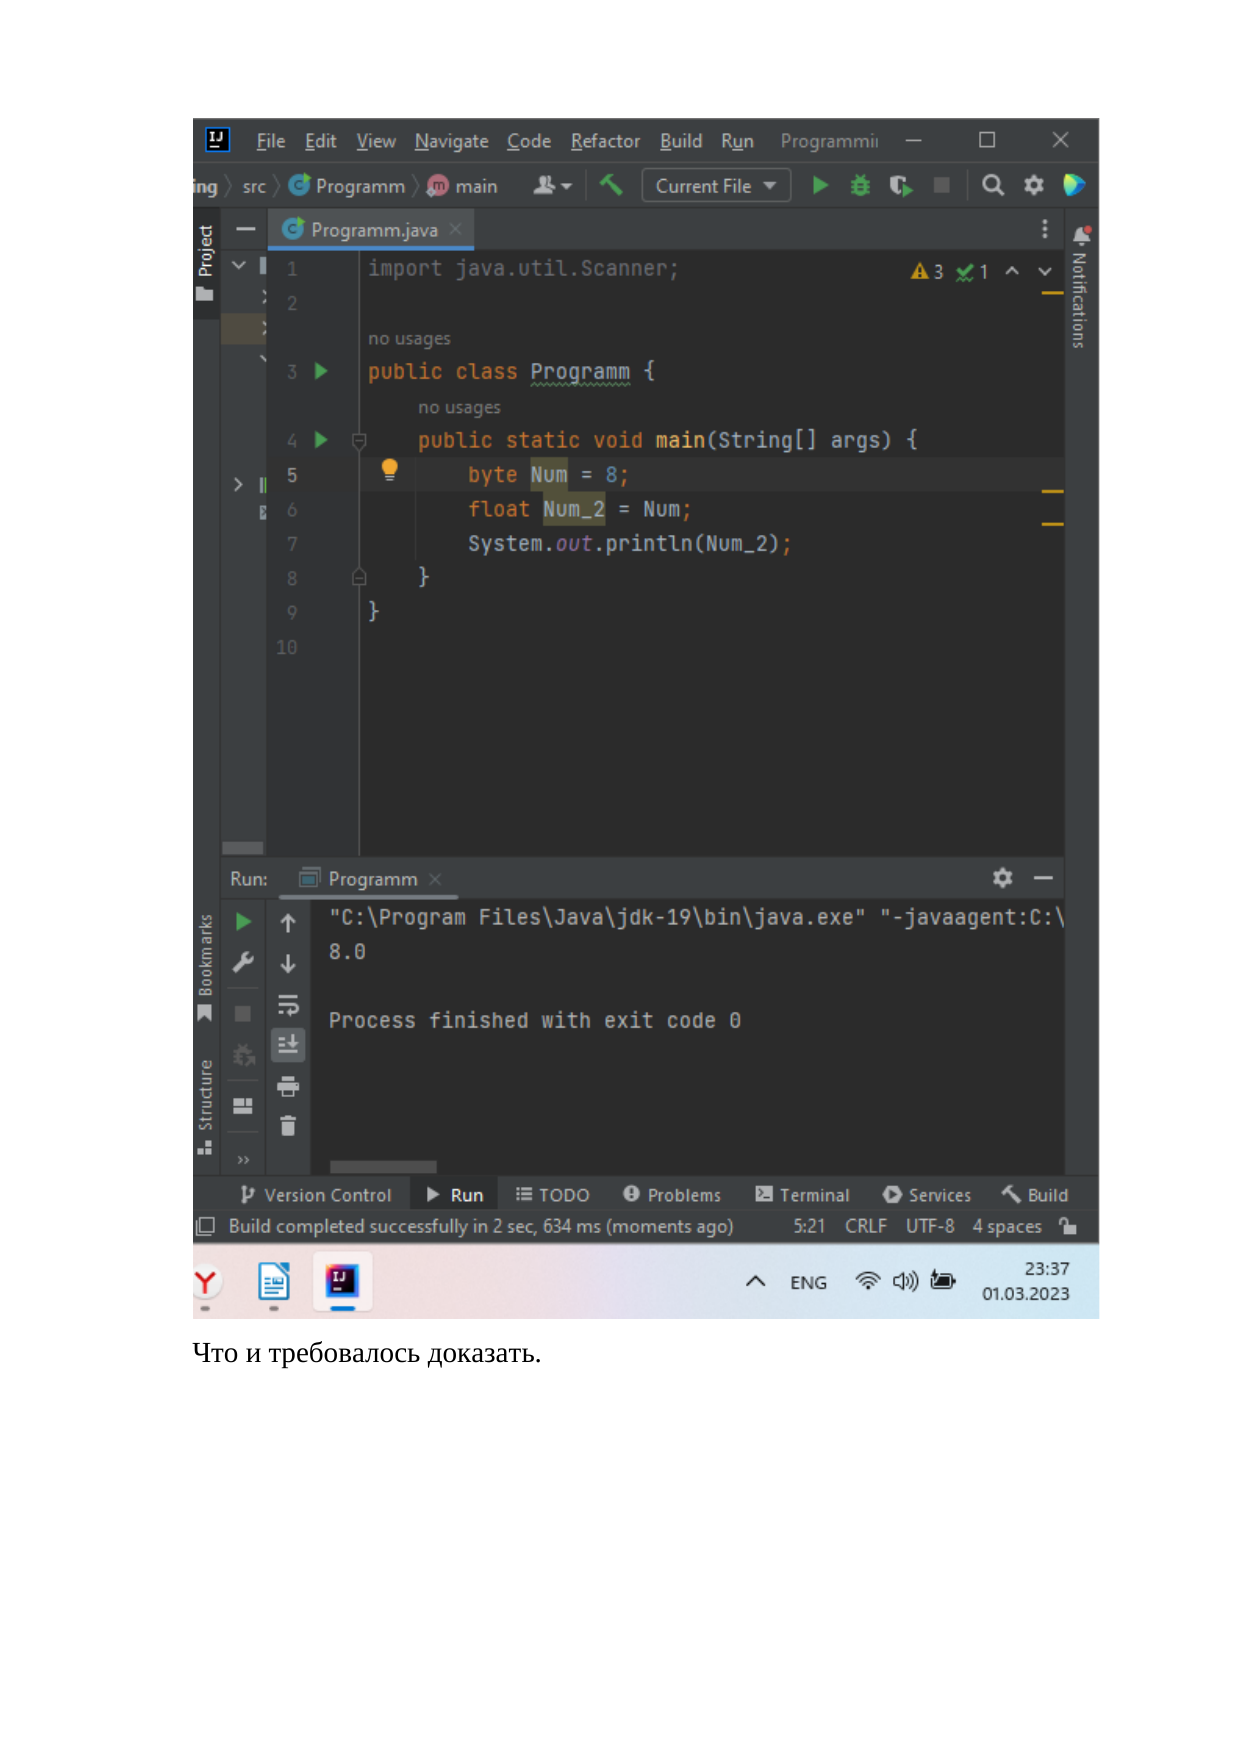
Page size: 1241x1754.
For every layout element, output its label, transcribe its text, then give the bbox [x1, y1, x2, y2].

text Что и требовалось доказать. [118, 1335, 1122, 1368]
picture [193, 118, 1100, 1319]
